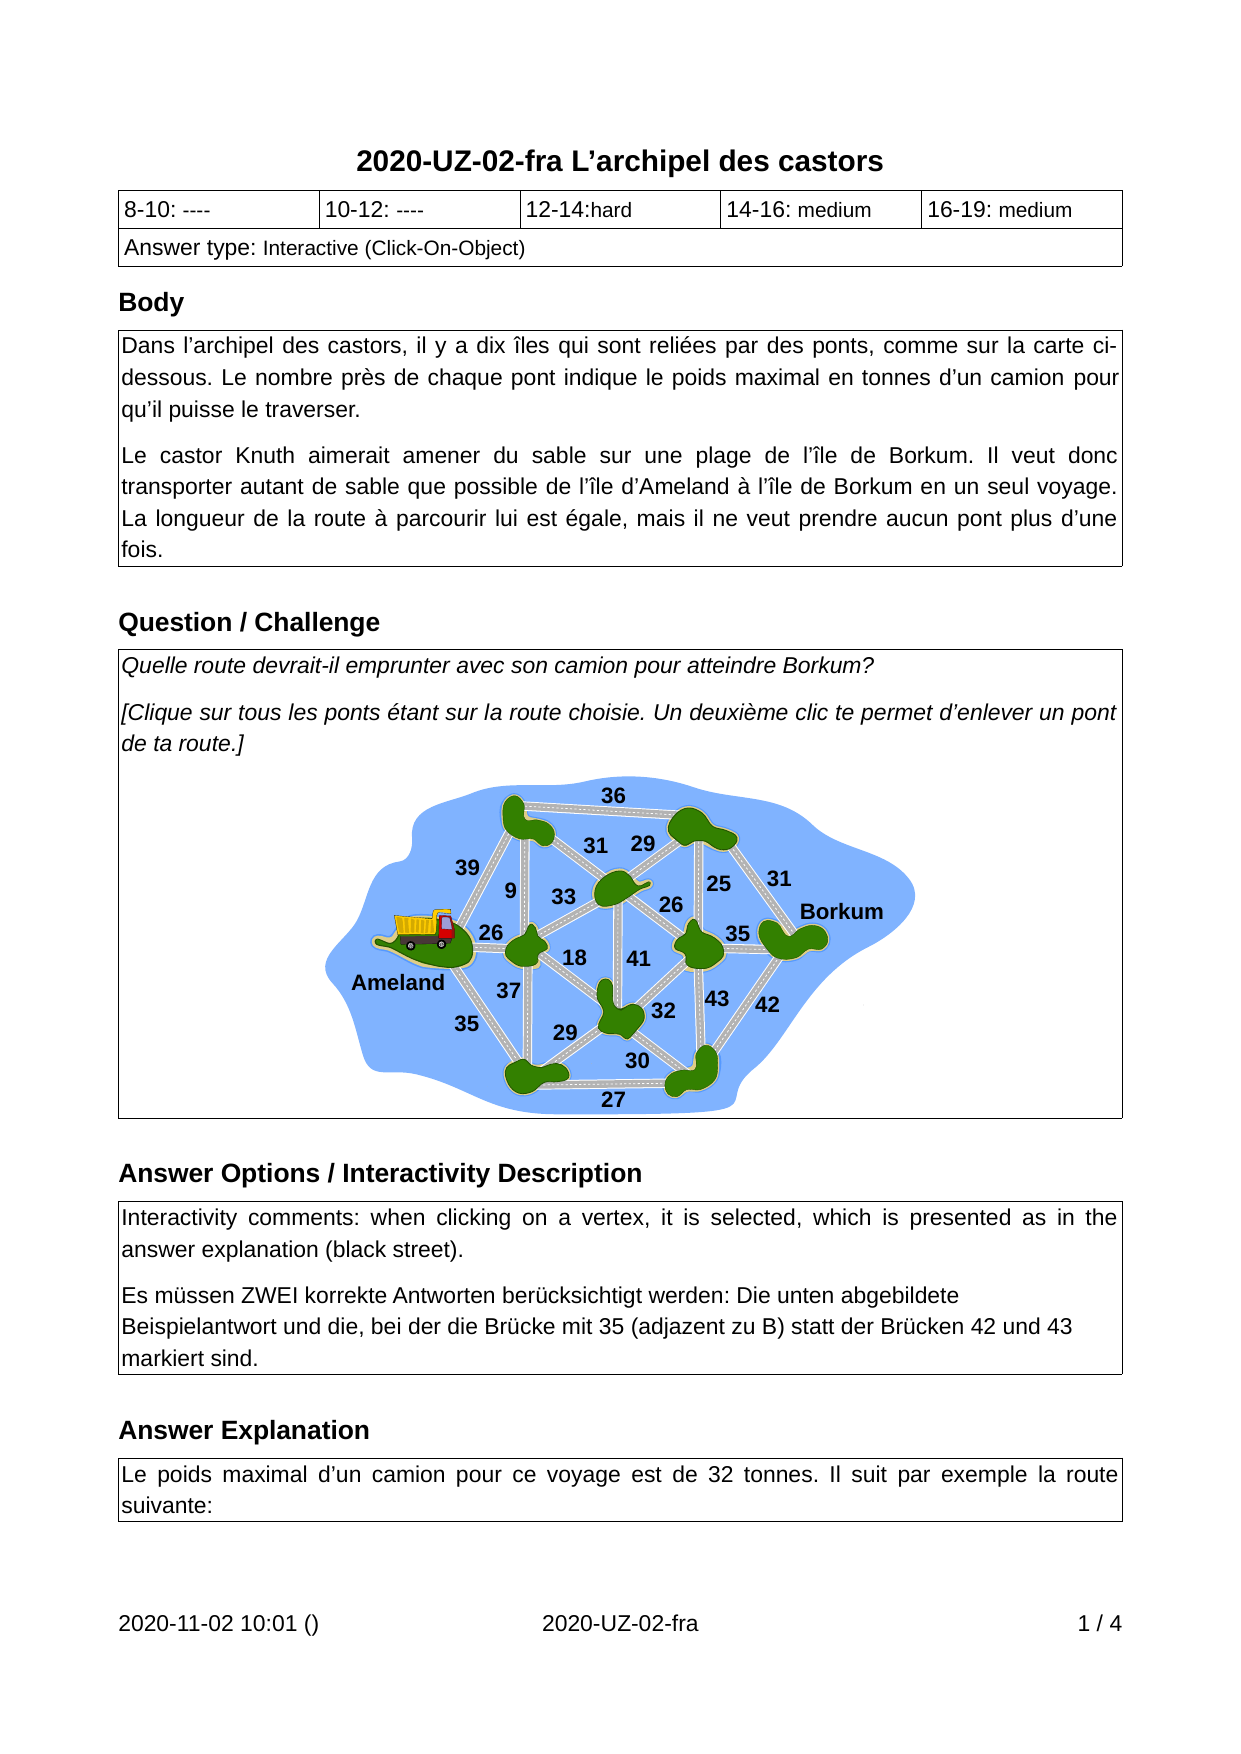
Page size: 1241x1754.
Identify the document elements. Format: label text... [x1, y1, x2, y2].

subtitle Body [118, 287, 1122, 317]
subtitle Answer Options / Interactivity Description [118, 1158, 1122, 1188]
table_header 16-19: medium [922, 191, 1122, 228]
subtitle Question / Challenge [118, 606, 1122, 637]
table_cell Answer type: Interactive (Click-On-Object) [119, 229, 1122, 266]
text Quelle route devrait-il emprunter avec son camion pour atteindre Borkum? [119, 650, 1122, 679]
text Interactivity comments: when clicking on a vertex, it is selected, which is presented as in the answer explanation (black street). [119, 1202, 1122, 1262]
subtitle 2020-UZ-02-fra L’archipel des castors [118, 143, 1122, 177]
table_header 10-12: ---- [320, 191, 520, 228]
text Es müssen ZWEI korrekte Antworten berücksichtigt werden: Die unten abgebildete Beispielantwort und die, bei der die Brücke mit 35 (adjazent zu B) statt der Brücken 42 und 43 markiert sind. [119, 1279, 1122, 1374]
subtitle Answer Explanation [118, 1415, 1122, 1445]
text Le castor Knuth aimerait amener du sable sur une plage de l’île de Borkum. Il veut donc transporter autant de sable que possible de l’île d’Ameland à l’île de Borkum en un seul voyage. La longueur de la route à parcourir lui est égale, mais il ne veut prendre aucun pont plus d’une fois. [119, 439, 1122, 566]
text [Clique sur tous les ponts étant sur la route choisie. Un deuxième clic te permet d’enlever un pont de ta route.] [119, 695, 1122, 756]
table_header 14-16: medium [721, 191, 921, 228]
table_header 8-10: ---- [119, 191, 319, 228]
table_header 12-14:hard [521, 191, 720, 228]
text Dans l’archipel des castors, il y a dix îles qui sont reliées par des ponts, comme sur la carte ci-dessous. Le nombre près de chaque pont indique le poids maximal en tonnes d’un camion pour qu’il puisse le traverser. [119, 331, 1122, 422]
text Le poids maximal d’un camion pour ce voyage est de 32 tonnes. Il suit par exemple la route suivante: [119, 1459, 1122, 1521]
